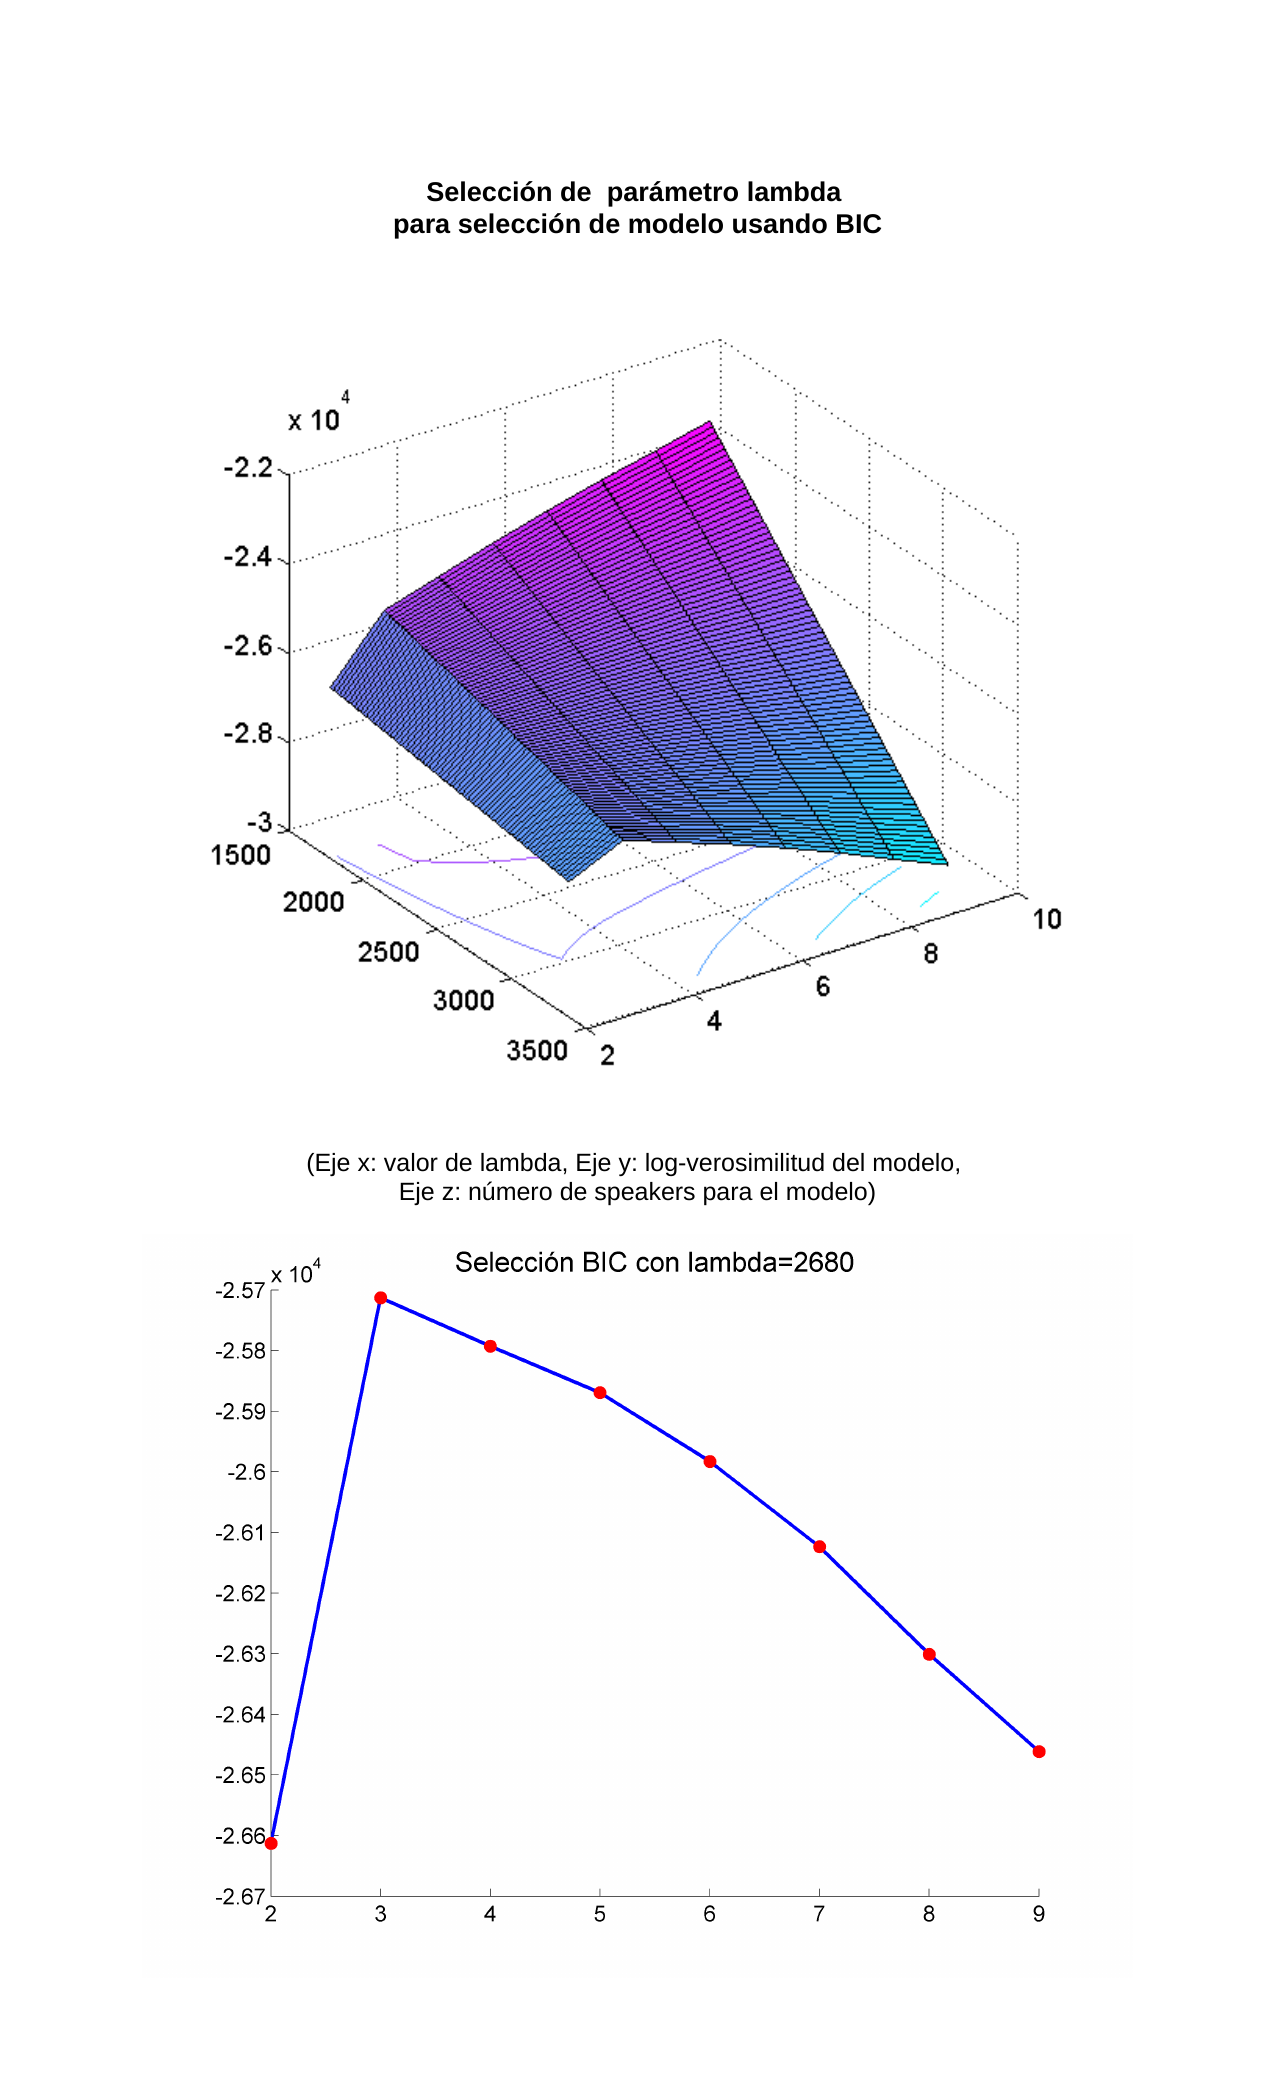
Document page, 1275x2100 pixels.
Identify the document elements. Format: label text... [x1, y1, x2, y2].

text Eje z: número de speakers para el modelo) [118, 1177, 1157, 1206]
picture [167, 277, 1108, 1120]
picture [142, 1234, 1133, 1978]
text (Eje x: valor de lambda, Eje y: log-verosimilitud del modelo, [118, 1148, 1157, 1177]
text Selección de parámetro lambda [118, 176, 1157, 208]
text para selección de modelo usando BIC [118, 208, 1157, 239]
